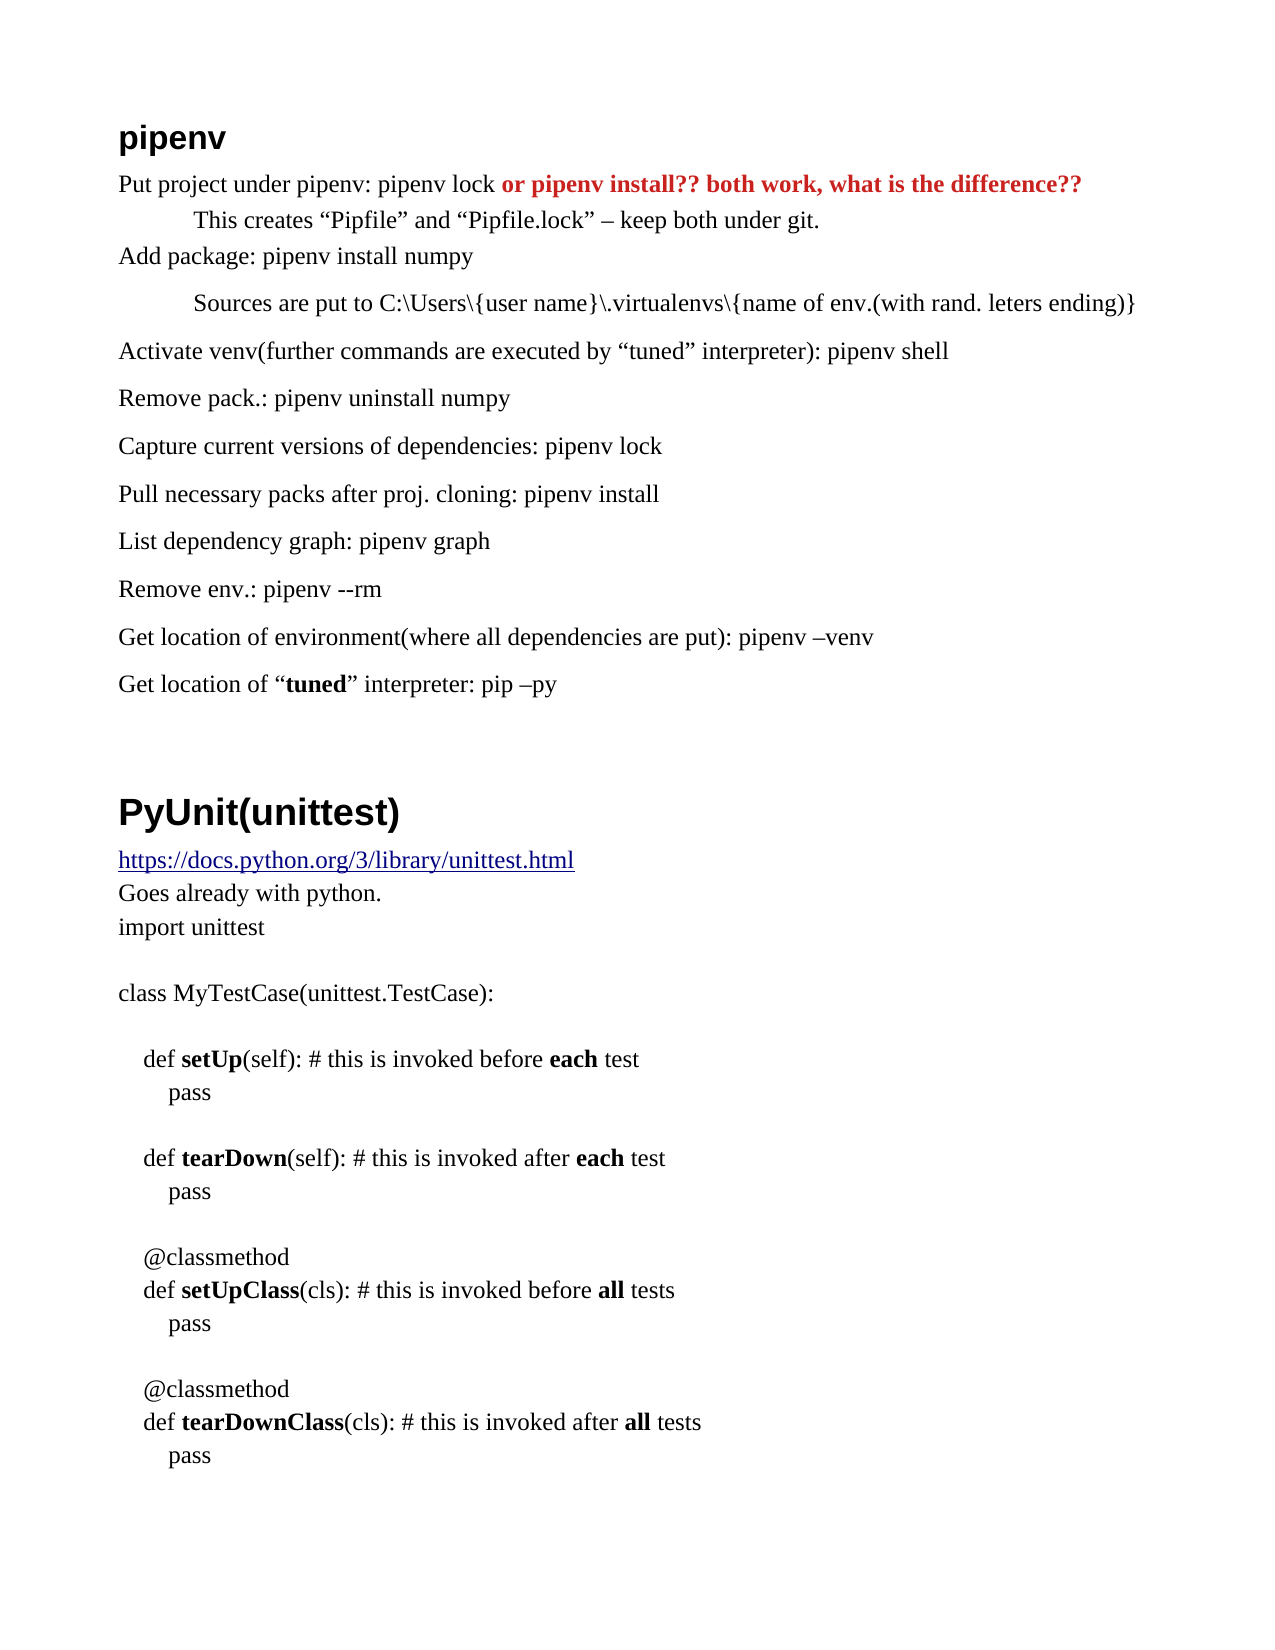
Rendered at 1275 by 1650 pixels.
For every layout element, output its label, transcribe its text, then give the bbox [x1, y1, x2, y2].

subtitle PyUnit(unittest) [118, 789, 1157, 833]
text List dependency graph: pipenv graph [118, 526, 1157, 555]
text Capture current versions of dependencies: pipenv lock [118, 431, 1157, 460]
text This creates “Pipfile” and “Pipfile.lock” – keep both under git. [193, 205, 1157, 234]
text Put project under pipenv: pipenv lock or pipenv install?? both work, what is the difference?? [118, 169, 1157, 198]
text pass [118, 1308, 1157, 1337]
text def setUp(self): # this is invoked before each test [118, 1044, 1157, 1072]
text Get location of “tuned” interpreter: pip –py [118, 669, 1157, 698]
text @classmethod [118, 1374, 1157, 1403]
text @classmethod [118, 1242, 1157, 1271]
text class MyTestCase(unittest.TestCase): [118, 978, 1157, 1006]
text https://docs.python.org/3/library/unittest.html [118, 846, 1157, 874]
text Get location of environment(where all dependencies are put): pipenv –venv [118, 622, 1157, 650]
text def tearDown(self): # this is invoked after each test [118, 1143, 1157, 1171]
text Remove env.: pipenv --rm [118, 574, 1157, 603]
subtitle pipenv [118, 118, 1157, 157]
text def tearDownClass(cls): # this is invoked after all tests [118, 1407, 1157, 1436]
text pass [118, 1440, 1157, 1469]
text Pull necessary packs after proj. cloning: pipenv install [118, 479, 1157, 507]
text Sources are put to C:\Users\{user name}\.virtualenvs\{name of env.(with rand. leters ending)} [193, 288, 1157, 317]
text Goes already with python. [118, 878, 1157, 907]
text import unittest [118, 912, 1157, 940]
text Activate venv(further commands are executed by “tuned” interpreter): pipenv shell [118, 336, 1157, 365]
text Add package: pipenv install numpy [118, 241, 1157, 269]
text pass [118, 1077, 1157, 1105]
text pass [118, 1176, 1157, 1204]
text def setUpClass(cls): # this is invoked before all tests [118, 1275, 1157, 1303]
text Remove pack.: pipenv uninstall numpy [118, 383, 1157, 412]
